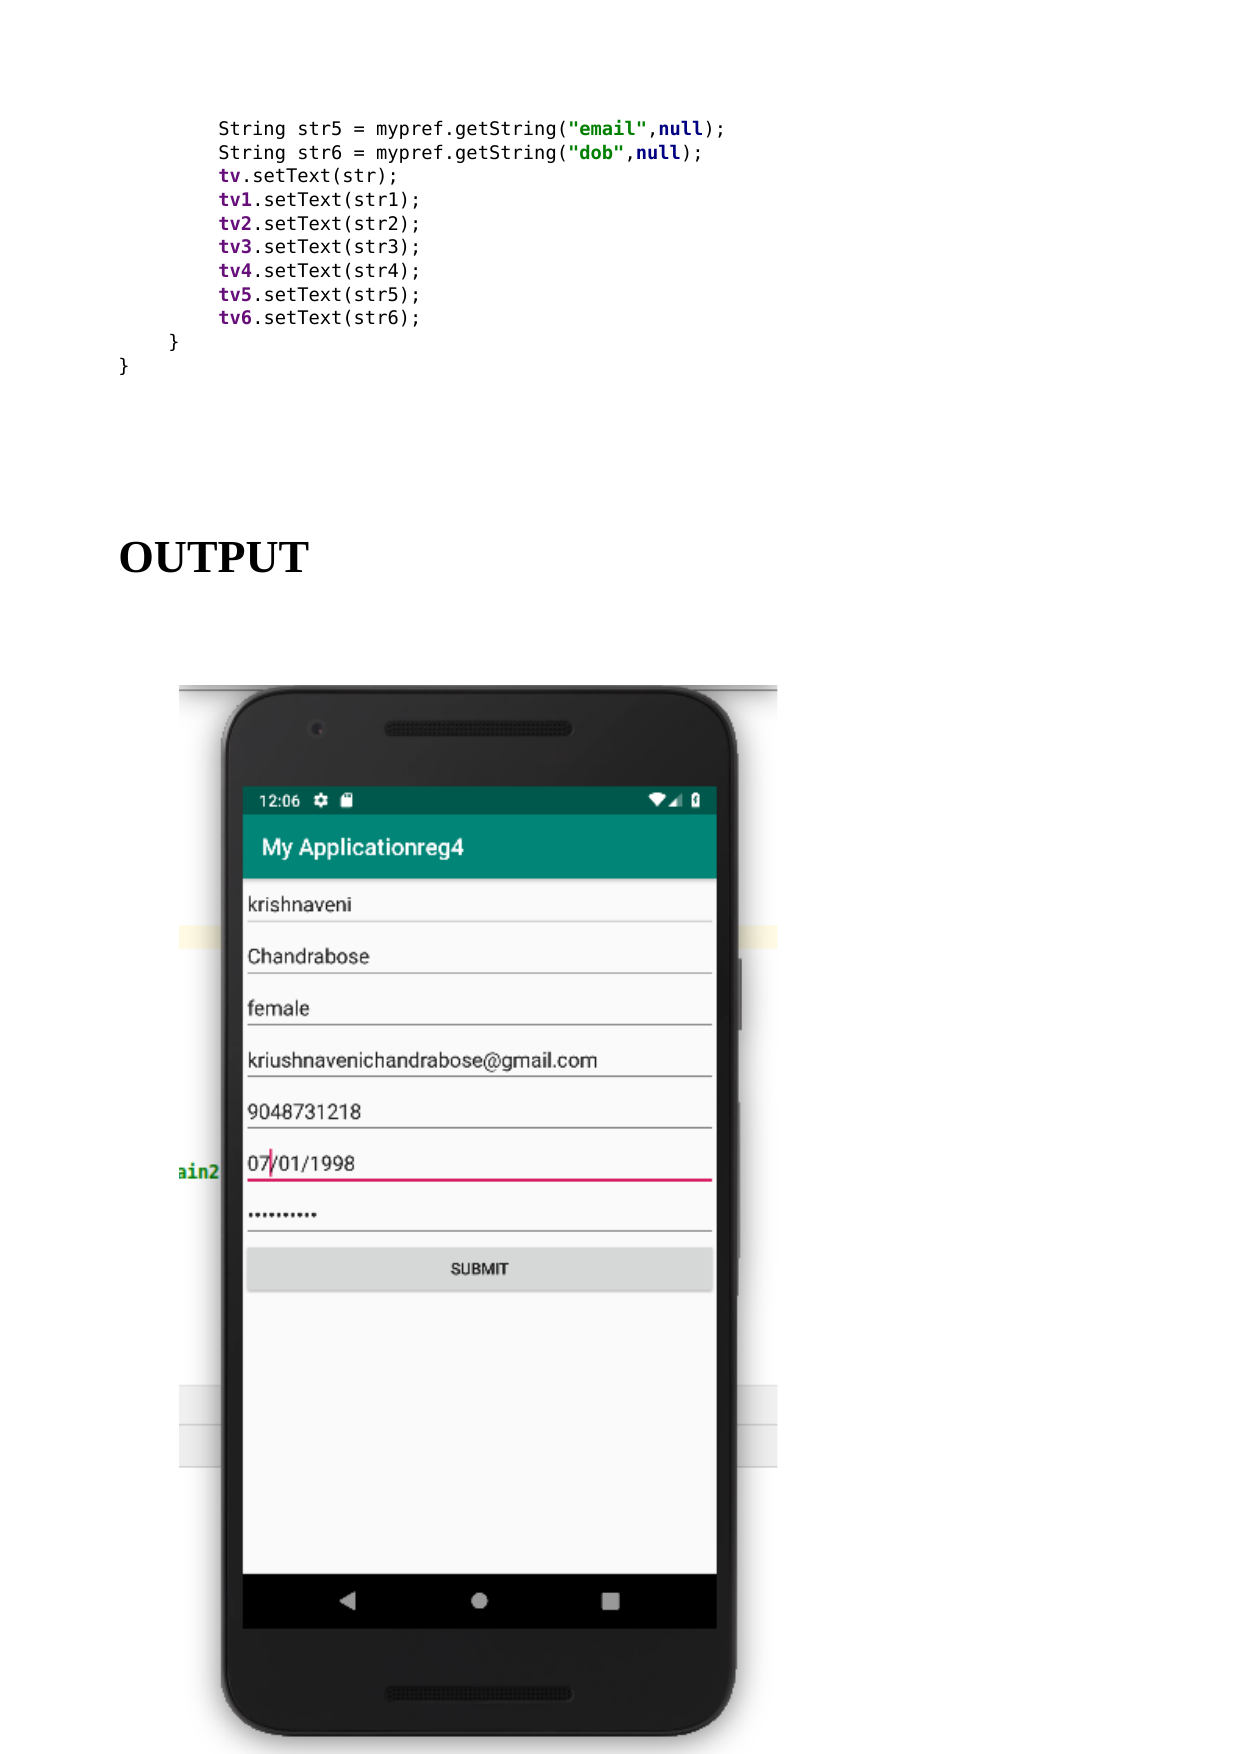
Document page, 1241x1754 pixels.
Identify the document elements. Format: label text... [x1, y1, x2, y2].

text String str5 = mypref.getString("email",null); [118, 118, 1122, 142]
text tv5.setText(str5); [118, 284, 1122, 307]
text } [118, 354, 1122, 376]
text tv.setText(str); [118, 165, 1122, 189]
text tv4.setText(str4); [118, 260, 1122, 284]
text tv6.setText(str6); [118, 307, 1122, 331]
picture [179, 685, 778, 1754]
text tv3.setText(str3); [118, 236, 1122, 260]
text String str6 = mypref.getString("dob",null); [118, 142, 1122, 165]
text } [118, 331, 1122, 354]
text tv1.setText(str1); [118, 189, 1122, 213]
text tv2.setText(str2); [118, 213, 1122, 236]
text OUTPUT [118, 530, 1122, 583]
